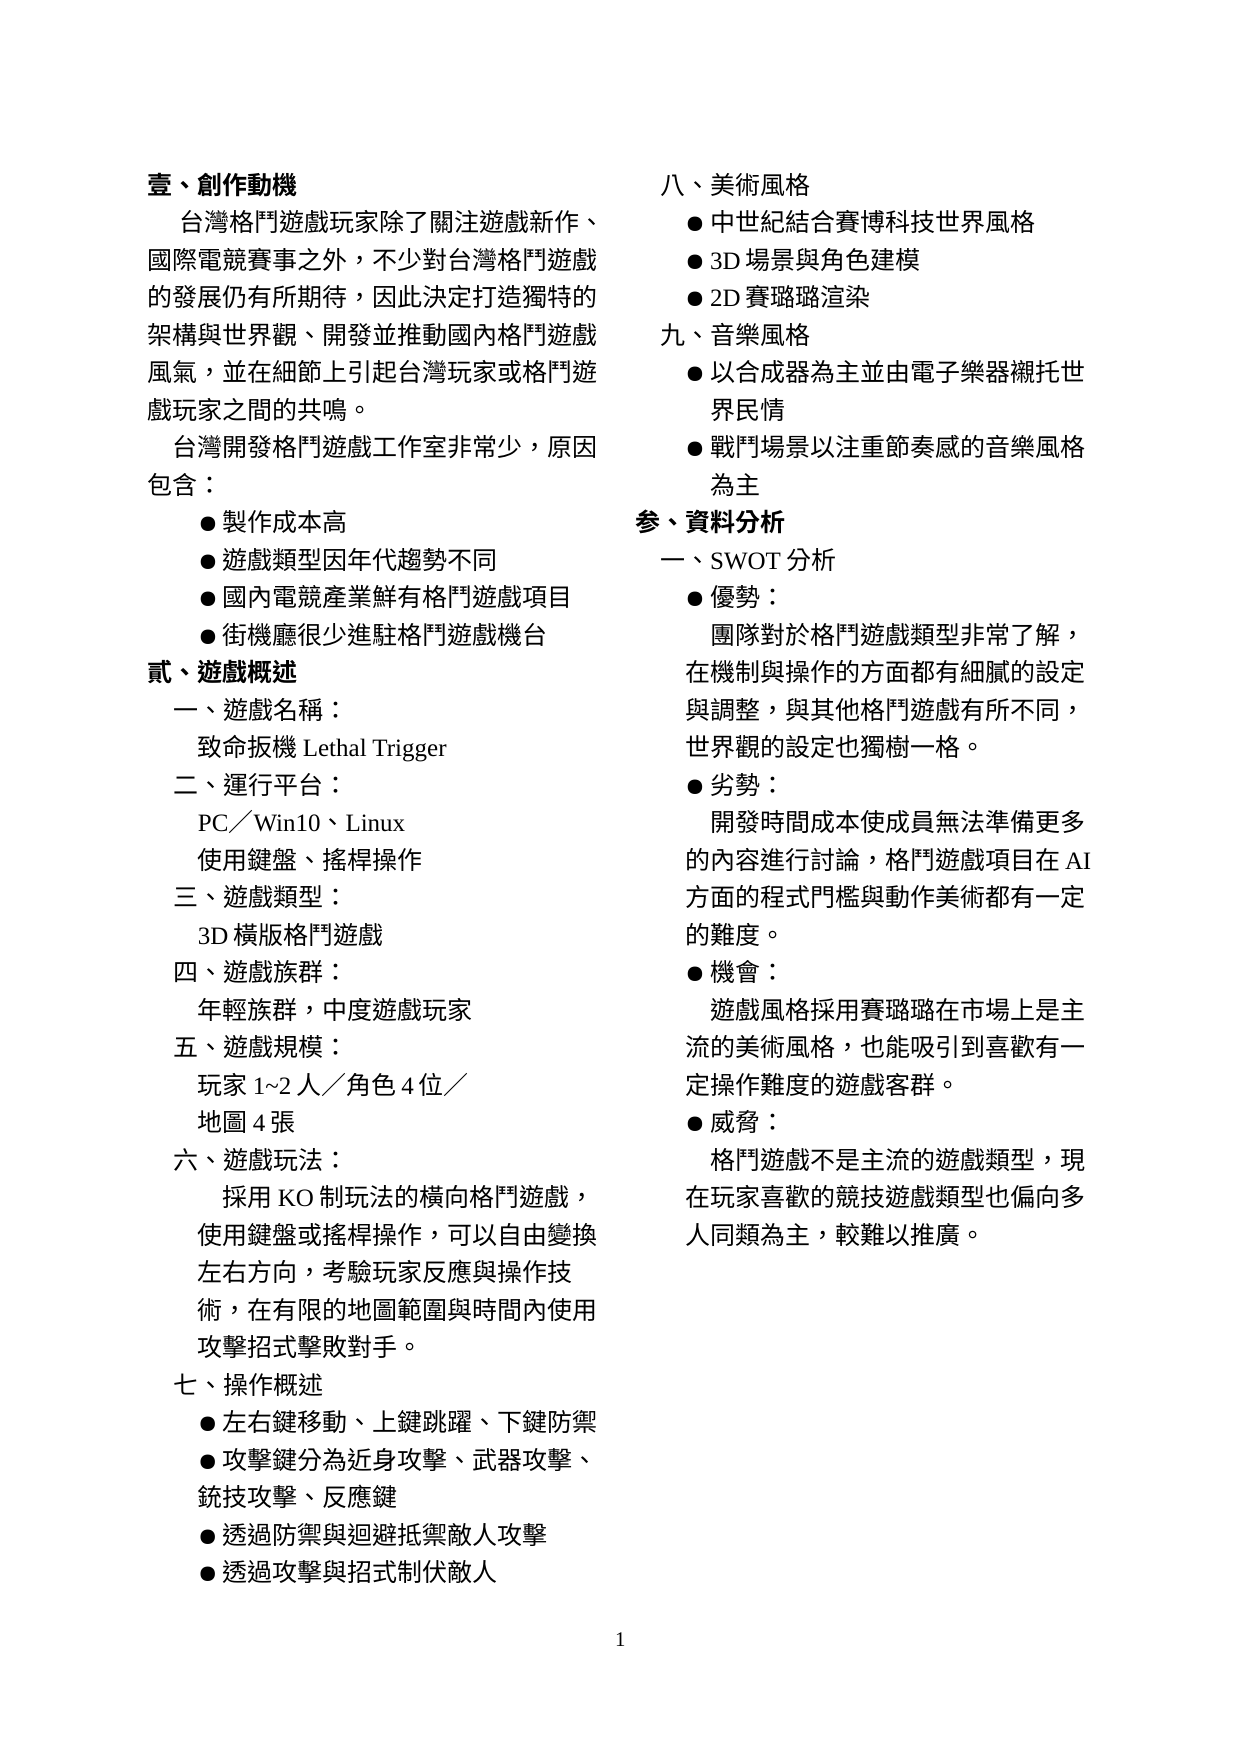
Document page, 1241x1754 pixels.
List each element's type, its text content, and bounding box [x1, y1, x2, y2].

subtitle 遊戲風格採用賽璐璐在市場上是主流的美術風格，也能吸引到喜歡有一定操作難度的遊戲客群。 [685, 989, 1093, 1102]
subtitle 優勢： [685, 577, 1093, 614]
list 中世紀結合賽博科技世界風格 [685, 202, 1093, 239]
text 一、遊戲名稱： [173, 689, 605, 727]
text 六、遊戲玩法： [173, 1139, 605, 1177]
text 致命扳機Lethal Trigger [148, 727, 605, 764]
text 八、美術風格 [660, 164, 1093, 202]
subtitle 機會： [685, 952, 1093, 989]
subtitle 劣勢： [685, 764, 1093, 802]
text 使用鍵盤、搖桿操作 [173, 839, 605, 877]
list 3D場景與角色建模 [685, 239, 1093, 277]
text 年輕族群，中度遊戲玩家 [173, 989, 605, 1027]
text 五、遊戲規模： [173, 1027, 605, 1064]
subtitle 開發時間成本使成員無法準備更多的內容進行討論，格鬥遊戲項目在AI方面的程式門檻與動作美術都有一定的難度。 [685, 802, 1093, 952]
list 透過防禦與迴避抵禦敵人攻擊 [198, 1514, 605, 1552]
list 國內電競產業鮮有格鬥遊戲項目 [198, 577, 605, 614]
list 製作成本高 [198, 502, 605, 539]
list 攻擊鍵分為近身攻擊、武器攻擊、銃技攻擊、反應鍵 [198, 1439, 605, 1514]
text PC／Win10、Linux [173, 802, 605, 839]
text 台灣開發格鬥遊戲工作室非常少，原因包含： [148, 427, 605, 502]
list 戰鬥場景以注重節奏感的音樂風格 為主 [685, 427, 1093, 502]
text 七、操作概述 [173, 1364, 605, 1402]
subtitle 格鬥遊戲不是主流的遊戲類型，現在玩家喜歡的競技遊戲類型也偏向多人同類為主，較難以推廣。 [685, 1139, 1093, 1252]
subtitle 團隊對於格鬥遊戲類型非常了解，在機制與操作的方面都有細膩的設定與調整，與其他格鬥遊戲有所不同，世界觀的設定也獨樹一格。 [685, 614, 1093, 764]
list 街機廳很少進駐格鬥遊戲機台 [198, 614, 605, 652]
list 透過攻擊與招式制伏敵人 [198, 1552, 605, 1589]
text 四、遊戲族群： [173, 952, 605, 989]
text 三、遊戲類型： [173, 877, 605, 914]
text 九、音樂風格 [660, 314, 1093, 352]
text 壹、創作動機 台灣格鬥遊戲玩家除了關注遊戲新作、國際電競賽事之外，不少對台灣格鬥遊戲的發展仍有所期待，因此決定打造獨特的架構與世界觀、開發並推動國內格鬥遊戲風氣，並在細節上引起台灣玩家或格鬥遊戲玩家之間的共鳴。 [148, 164, 605, 427]
subtitle 参、資料分析 [635, 502, 1093, 539]
text 二、運行平台： [173, 764, 605, 802]
list 2D賽璐璐渲染 [685, 277, 1093, 314]
text 3D橫版格鬥遊戲 [198, 914, 605, 952]
list 以合成器為主並由電子樂器襯托世 界民情 [685, 352, 1093, 427]
text 玩家1~2人／角色4位／ 地圖4張 [173, 1064, 605, 1139]
subtitle 威脅： [685, 1102, 1093, 1139]
text 採用KO制玩法的橫向格鬥遊戲，使用鍵盤或搖桿操作，可以自由變換左右方向，考驗玩家反應與操作技術，在有限的地圖範圍與時間內使用攻擊招式擊敗對手。 [198, 1177, 605, 1364]
list 遊戲類型因年代趨勢不同 [198, 539, 605, 577]
text 貳、遊戲概述 [148, 652, 605, 689]
list 左右鍵移動、上鍵跳躍、下鍵防禦 [198, 1402, 605, 1439]
subtitle 一、SWOT分析 [660, 539, 1093, 577]
